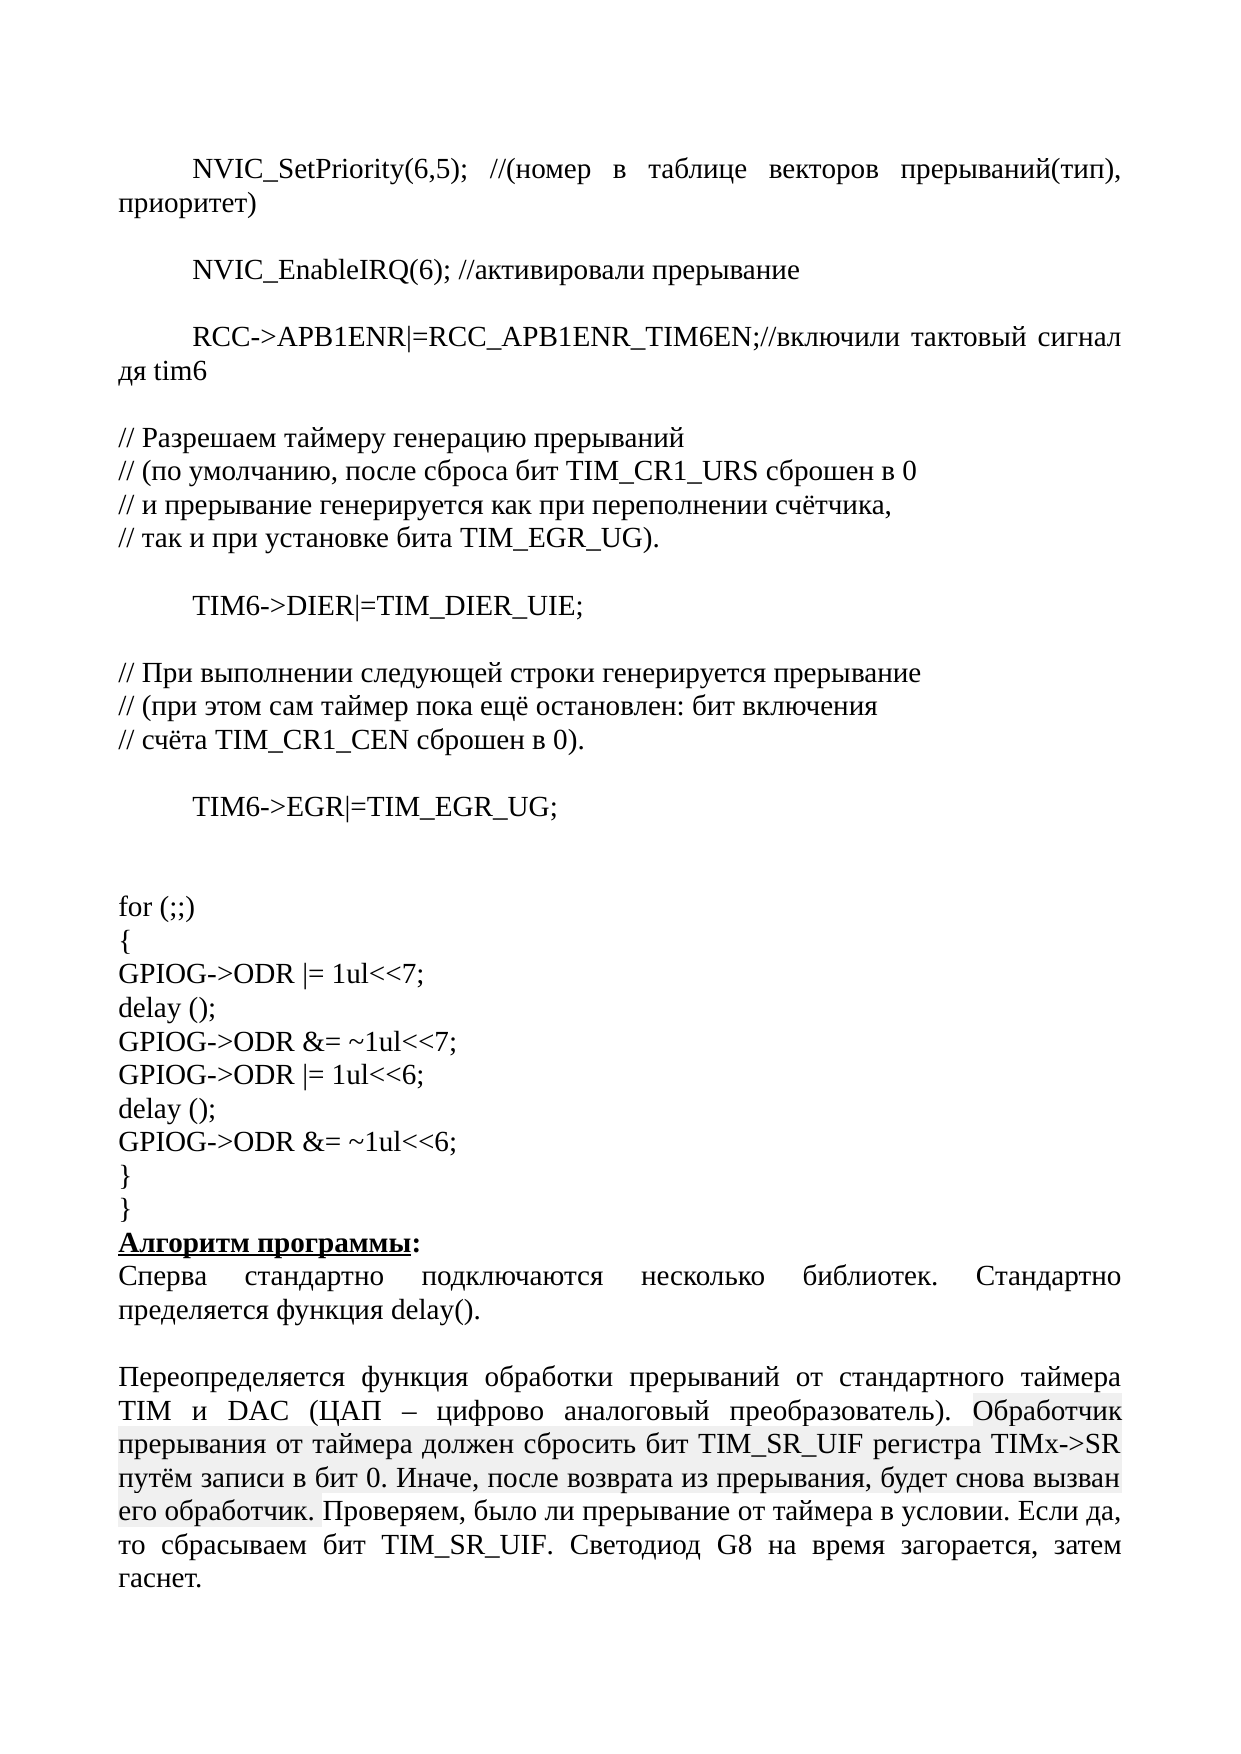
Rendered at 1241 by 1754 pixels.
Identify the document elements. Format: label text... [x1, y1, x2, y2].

text GPIOG->ODR |= 1ul<<6; [118, 1057, 1122, 1091]
text for (;;) [118, 889, 1122, 923]
text } [118, 1158, 1122, 1191]
text // счёта TIM_CR1_CEN сброшен в 0). [118, 722, 1122, 755]
text TIM6->EGR|=TIM_EGR_UG; [118, 789, 1122, 822]
text GPIOG->ODR &= ~1ul<<7; [118, 1024, 1122, 1057]
text Алгоритм программы: [118, 1225, 1122, 1258]
text GPIOG->ODR |= 1ul<<7; [118, 957, 1122, 990]
text NVIC_SetPriority(6,5); //(номер в таблице векторов прерываний(тип), приоритет) [118, 152, 1122, 219]
text Переопределяется функция обработки прерываний от стандартного таймера TIM и DAC (ЦАП – цифрово аналоговый преобразователь). Обработчик прерывания от таймера должен сбросить бит TIM_SR_UIF регистра TIMx->SR путём записи в бит 0. Иначе, после возврата из прерывания, будет снова вызван его обработчик. Проверяем, было ли прерывание от таймера в условии. Если да, то сбрасываем бит TIM_SR_UIF. Светодиод G8 на время загорается, затем гаснет. [118, 1359, 1122, 1594]
text delay (); [118, 990, 1122, 1024]
text GPIOG->ODR &= ~1ul<<6; [118, 1124, 1122, 1158]
text NVIC_EnableIRQ(6); //активировали прерывание [118, 252, 1122, 286]
text // Разрешаем таймеру генерацию прерываний [118, 420, 1122, 453]
text Сперва стандартно подключаются несколько библиотек. Стандартно пределяется функция delay(). [118, 1258, 1122, 1326]
text delay (); [118, 1091, 1122, 1124]
text // так и при установке бита TIM_EGR_UG). [118, 521, 1122, 554]
text // и прерывание генерируется как при переполнении счётчика, [118, 487, 1122, 521]
text TIM6->DIER|=TIM_DIER_UIE; [118, 588, 1122, 621]
text // (по умолчанию, после сброса бит TIM_CR1_URS сброшен в 0 [118, 453, 1122, 487]
text // При выполнении следующей строки генерируется прерывание [118, 655, 1122, 688]
text // (при этом сам таймер пока ещё остановлен: бит включения [118, 688, 1122, 722]
text } [118, 1191, 1122, 1225]
text { [118, 923, 1122, 957]
text RCC->APB1ENR|=RCC_APB1ENR_TIM6EN;//включили тактовый сигнал дя tim6 [118, 319, 1122, 386]
